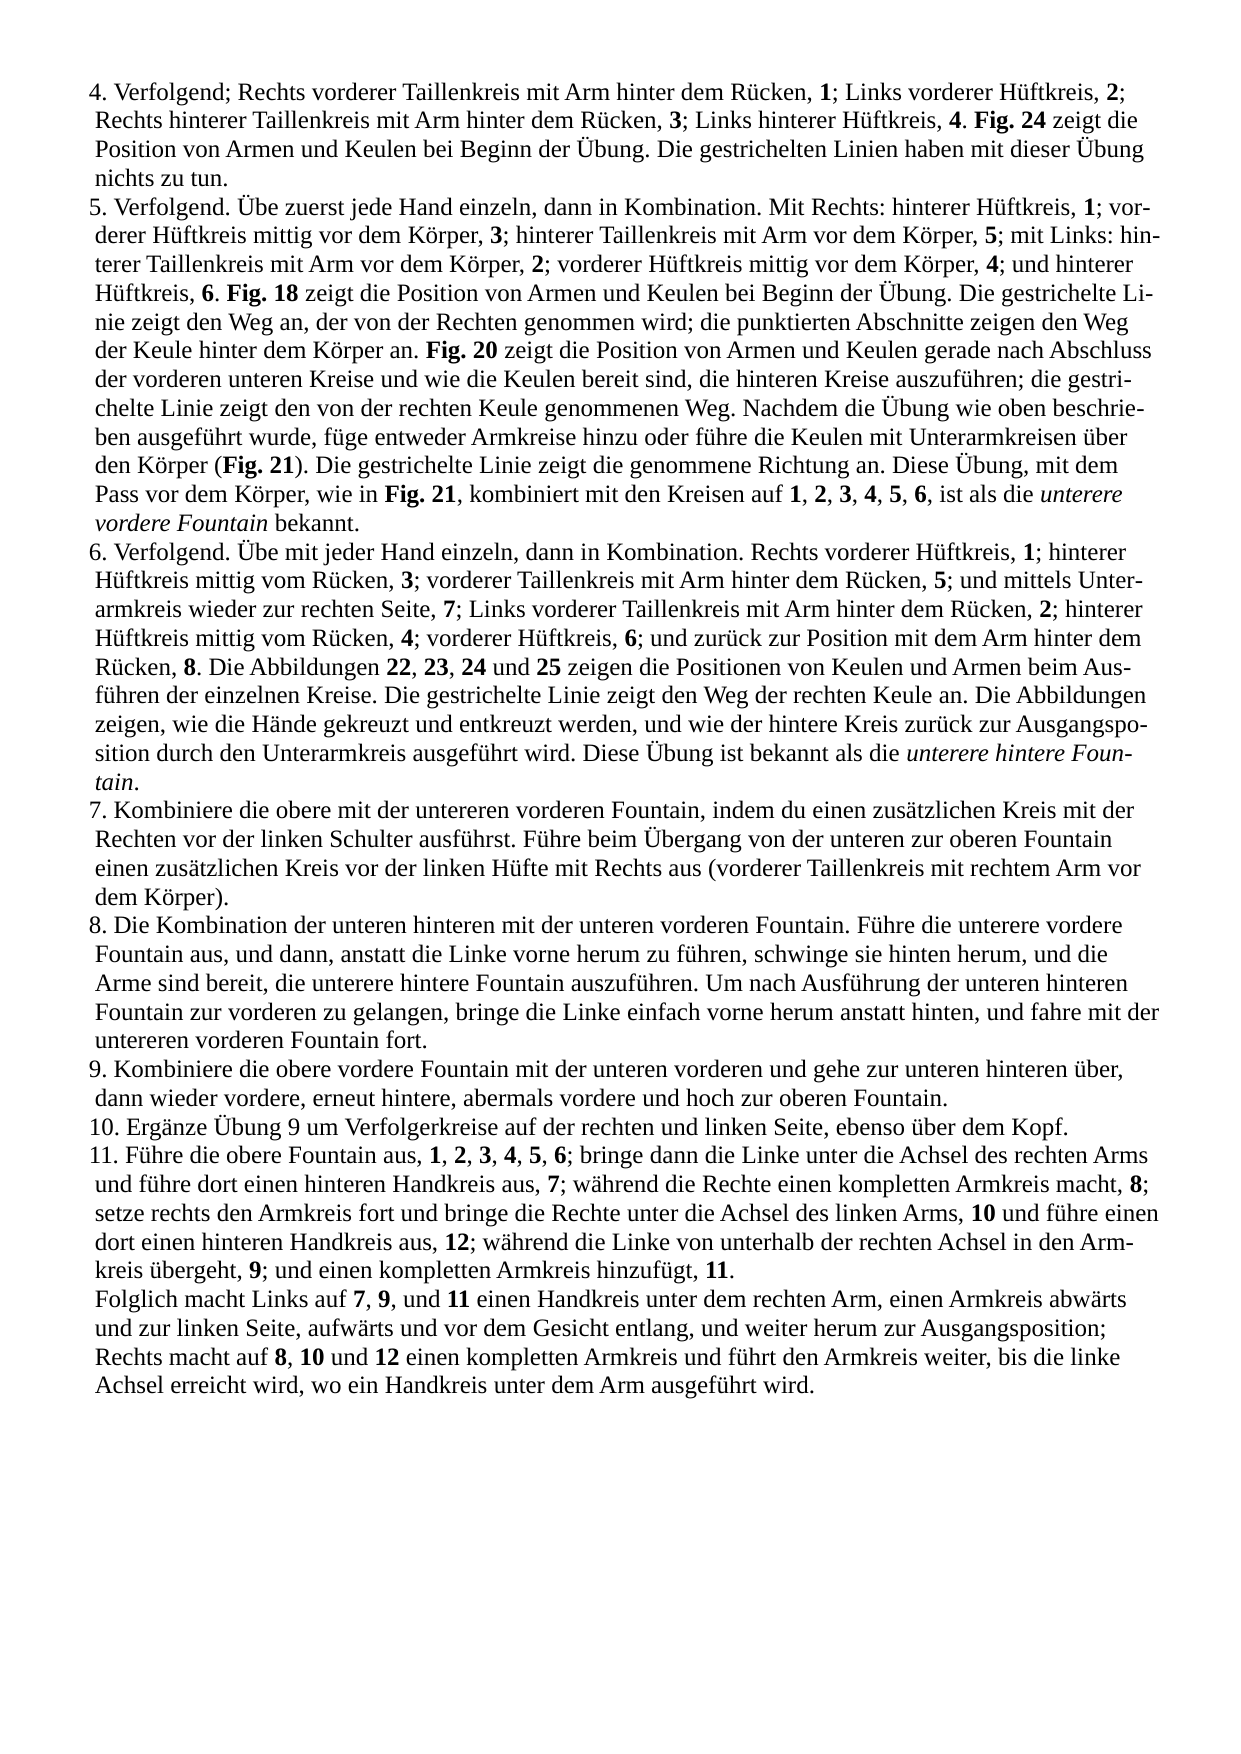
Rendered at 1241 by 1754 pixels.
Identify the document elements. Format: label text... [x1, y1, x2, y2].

list Verfolgend. Übe mit jeder Hand einzeln, dann in Kombination. Rechts vorderer Hüftkreis, 1; hinterer Hüftkreis mittig vom Rücken, 3; vorderer Taillenkreis mit Arm hinter dem Rücken, 5; und mittels Unter­armkreis wieder zur rechten Seite, 7; Links vorderer Taillenkreis mit Arm hinter dem Rücken, 2; hinterer Hüftkreis mittig vom Rücken, 4; vorderer Hüftkreis, 6; und zurück zur Position mit dem Arm hinter dem Rücken, 8. Die Abbildungen 22, 23, 24 und 25 zeigen die Positionen von Keulen und Armen beim Aus­führen der einzelnen Kreise. Die gestrichelte Linie zeigt den Weg der rechten Keule an. Die Abbildungen zeigen, wie die Hände gekreuzt und entkreuzt werden, und wie der hintere Kreis zurück zur Ausgangspo­sition durch den Unterarmkreis ausgeführt wird. Diese Übung ist bekannt als die unterere hintere Foun­tain. [77, 537, 1163, 796]
list Ergänze Übung 9 um Verfolgerkreise auf der rechten und linken Seite, ebenso über dem Kopf. [77, 1112, 1163, 1141]
list Kombiniere die obere mit der untereren vorderen Fountain, indem du einen zusätzlichen Kreis mit der Rechten vor der linken Schulter ausführst. Führe beim Übergang von der unteren zur oberen Fountain einen zusätzlichen Kreis vor der linken Hüfte mit Rechts aus (vorderer Taillenkreis mit rechtem Arm vor dem Körper). [77, 796, 1163, 911]
list Führe die obere Fountain aus, 1, 2, 3, 4, 5, 6; bringe dann die Linke unter die Achsel des rechten Arms und führe dort einen hinteren Handkreis aus, 7; während die Rechte einen kompletten Armkreis macht, 8; setze rechts den Armkreis fort und bringe die Rechte unter die Achsel des linken Arms, 10 und führe einen dort einen hinteren Handkreis aus, 12; während die Linke von unterhalb der rechten Achsel in den Arm­kreis übergeht, 9; und einen kompletten Armkreis hinzufügt, 11. Folglich macht Links auf 7, 9, und 11 einen Handkreis unter dem rechten Arm, einen Armkreis abwärts und zur linken Seite, aufwärts und vor dem Gesicht entlang, und weiter herum zur Ausgangsposition; Rechts macht auf 8, 10 und 12 einen kompletten Armkreis und führt den Armkreis weiter, bis die linke Achsel erreicht wird, wo ein Handkreis unter dem Arm ausgeführt wird. [77, 1141, 1163, 1399]
list Verfolgend; Rechts vorderer Taillenkreis mit Arm hinter dem Rücken, 1; Links vorderer Hüftkreis, 2; Rechts hinterer Taillenkreis mit Arm hinter dem Rücken, 3; Links hinterer Hüftkreis, 4. Fig. 24 zeigt die Position von Armen und Keulen bei Beginn der Übung. Die gestrichelten Linien haben mit dieser Übung nichts zu tun. [77, 77, 1163, 192]
list Kombiniere die obere vordere Fountain mit der unteren vorderen und gehe zur unteren hinteren über, dann wieder vordere, erneut hintere, abermals vordere und hoch zur oberen Fountain. [77, 1054, 1163, 1112]
list Verfolgend. Übe zuerst jede Hand einzeln, dann in Kombination. Mit Rechts: hinterer Hüftkreis, 1; vor­derer Hüftkreis mittig vor dem Körper, 3; hinterer Taillenkreis mit Arm vor dem Körper, 5; mit Links: hin­terer Taillenkreis mit Arm vor dem Körper, 2; vorderer Hüftkreis mittig vor dem Körper, 4; und hinterer Hüftkreis, 6. Fig. 18 zeigt die Position von Armen und Keulen bei Beginn der Übung. Die gestrichelte Li­nie zeigt den Weg an, der von der Rechten genommen wird; die punktierten Abschnitte zeigen den Weg der Keule hinter dem Körper an. Fig. 20 zeigt die Position von Armen und Keulen gerade nach Abschluss der vorderen unteren Kreise und wie die Keulen bereit sind, die hinteren Kreise auszuführen; die gestri­chelte Linie zeigt den von der rechten Keule genommenen Weg. Nachdem die Übung wie oben beschrie­ben ausgeführt wurde, füge entweder Armkreise hinzu oder führe die Keulen mit Unterarmkreisen über den Körper (Fig. 21). Die gestrichelte Linie zeigt die genommene Richtung an. Diese Übung, mit dem Pass vor dem Körper, wie in Fig. 21, kombiniert mit den Kreisen auf 1, 2, 3, 4, 5, 6, ist als die unterere vordere Fountain bekannt. [77, 192, 1163, 537]
list Die Kombination der unteren hinteren mit der unteren vorderen Fountain. Führe die unterere vordere Fountain aus, und dann, anstatt die Linke vorne herum zu führen, schwinge sie hinten herum, und die Arme sind bereit, die unterere hintere Fountain auszuführen. Um nach Ausführung der unteren hinteren Fountain zur vorderen zu gelangen, bringe die Linke einfach vorne herum anstatt hinten, und fahre mit der untereren vorderen Fountain fort. [77, 911, 1163, 1054]
